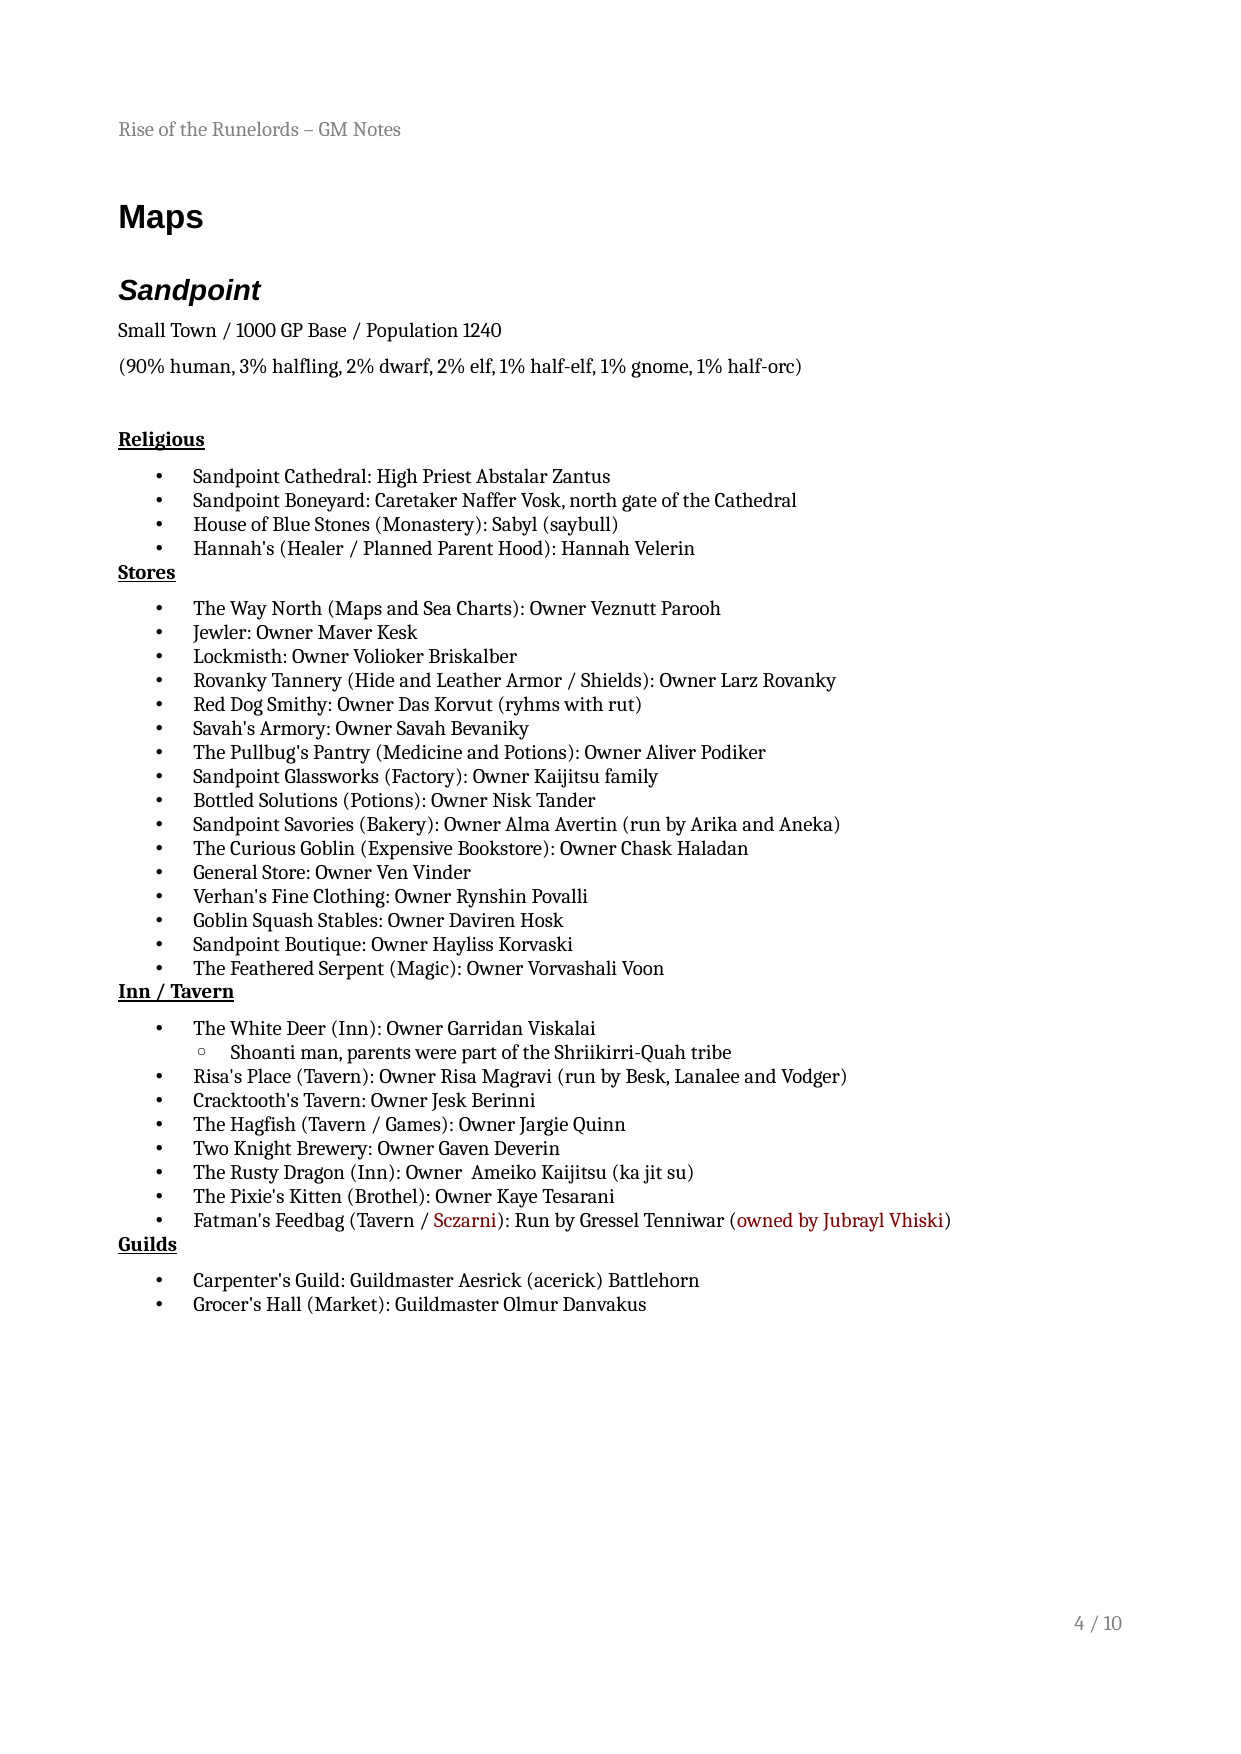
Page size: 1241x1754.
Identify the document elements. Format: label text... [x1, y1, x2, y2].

subtitle Sandpoint [118, 273, 1122, 306]
list Risa's Place (Tavern): Owner Risa Magravi (run by Besk, Lanalee and Vodger) [156, 1064, 1122, 1088]
list The Feathered Serpent (Magic): Owner Vorvashali Voon [156, 956, 1122, 980]
list Sandpoint Glassworks (Factory): Owner Kaijitsu family [156, 764, 1122, 788]
text (90% human, 3% halfling, 2% dwarf, 2% elf, 1% half-elf, 1% gnome, 1% half-orc) [118, 355, 1122, 379]
list Sandpoint Boutique: Owner Hayliss Korvaski [156, 932, 1122, 956]
text Small Town / 1000 GP Base / Population 1240 [118, 319, 1122, 343]
list Sandpoint Savories (Bakery): Owner Alma Avertin (run by Arika and Aneka) [156, 812, 1122, 836]
list Rovanky Tannery (Hide and Leather Armor / Shields): Owner Larz Rovanky [156, 669, 1122, 693]
list Carpenter's Guild: Guildmaster Aesrick (acerick) Battlehorn [156, 1269, 1122, 1293]
list Red Dog Smithy: Owner Das Korvut (ryhms with rut) [156, 693, 1122, 717]
list The Curious Goblin (Expensive Bookstore): Owner Chask Haladan [156, 836, 1122, 860]
text Guilds [118, 1232, 1122, 1256]
list Shoanti man, parents were part of the Shriikirri-Quah tribe [193, 1041, 1122, 1064]
list The Rusty Dragon (Inn): Owner Ameiko Kaijitsu (ka jit su) [156, 1160, 1122, 1184]
list Jewler: Owner Maver Kesk [156, 621, 1122, 645]
list Sandpoint Boneyard: Caretaker Naffer Vosk, north gate of the Cathedral [156, 488, 1122, 512]
list Hannah's (Healer / Planned Parent Hood): Hannah Velerin [156, 536, 1122, 560]
list Grocer's Hall (Market): Guildmaster Olmur Danvakus [156, 1293, 1122, 1317]
list The Hagfish (Tavern / Games): Owner Jargie Quinn [156, 1112, 1122, 1136]
list Two Knight Brewery: Owner Gaven Deverin [156, 1136, 1122, 1160]
subtitle Maps [118, 197, 1122, 235]
list Cracktooth's Tavern: Owner Jesk Berinni [156, 1088, 1122, 1112]
list Verhan's Fine Clothing: Owner Rynshin Povalli [156, 884, 1122, 908]
list The Way North (Maps and Sea Charts): Owner Veznutt Parooh [156, 597, 1122, 621]
text Inn / Tavern [118, 980, 1122, 1004]
list Savah's Armory: Owner Savah Bevaniky [156, 717, 1122, 741]
text Religious [118, 428, 1122, 452]
list The Pullbug's Pantry (Medicine and Potions): Owner Aliver Podiker [156, 741, 1122, 764]
list Sandpoint Cathedral: High Priest Abstalar Zantus [156, 464, 1122, 488]
list Fatman's Feedbag (Tavern / Sczarni): Run by Gressel Tenniwar (owned by Jubrayl Vhiski) [156, 1208, 1122, 1232]
text Stores [118, 560, 1122, 584]
list Goblin Squash Stables: Owner Daviren Hosk [156, 908, 1122, 932]
list General Store: Owner Ven Vinder [156, 860, 1122, 884]
list The White Deer (Inn): Owner Garridan Viskalai [156, 1017, 1122, 1041]
list House of Blue Stones (Monastery): Sabyl (saybull) [156, 512, 1122, 536]
list Lockmisth: Owner Volioker Briskalber [156, 645, 1122, 669]
list The Pixie's Kitten (Brothel): Owner Kaye Tesarani [156, 1184, 1122, 1208]
list Bottled Solutions (Potions): Owner Nisk Tander [156, 788, 1122, 812]
